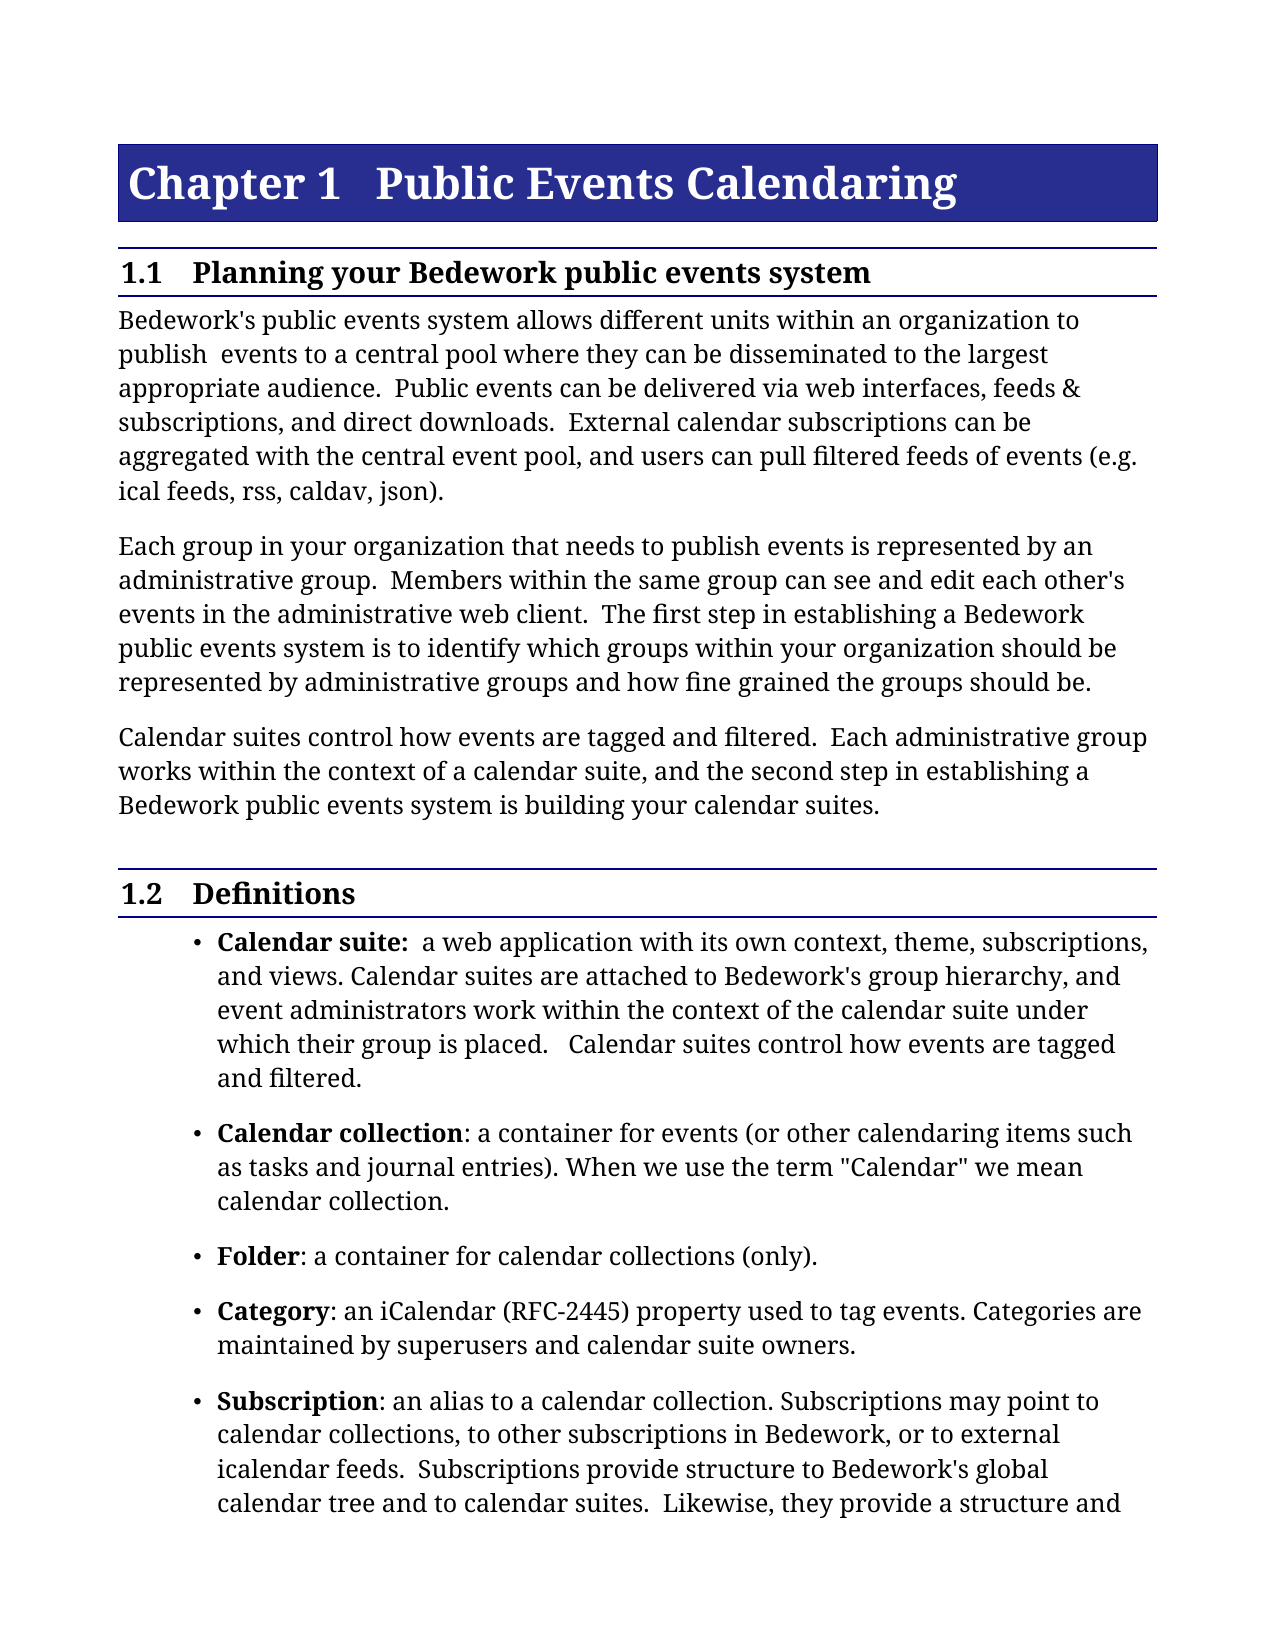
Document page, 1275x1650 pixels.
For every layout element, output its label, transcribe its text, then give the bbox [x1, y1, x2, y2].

text Bedework's public events system allows different units within an organization to publish events to a central pool where they can be disseminated to the largest appropriate audience. Public events can be delivered via web interfaces, feeds & subscriptions, and direct downloads. External calendar subscriptions can be aggregated with the central event pool, and users can pull filtered feeds of events (e.g. ical feeds, rss, caldav, json). [118, 303, 1157, 507]
list Category: an iCalendar (RFC-2445) property used to tag events. Categories are maintained by superusers and calendar suite owners. [193, 1294, 1157, 1362]
subtitle Definitions [118, 870, 1157, 916]
list Folder: a container for calendar collections (only). [193, 1239, 1157, 1273]
subtitle Public Events Calendaring [119, 145, 1157, 221]
text Each group in your organization that needs to publish events is represented by an administrative group. Members within the same group can see and edit each other's events in the administrative web client. The first step in establishing a Bedework public events system is to identify which groups within your organization should be represented by administrative groups and how fine grained the groups should be. [118, 528, 1157, 698]
text Calendar suites control how events are tagged and filtered. Each administrative group works within the context of a calendar suite, and the second step in establishing a Bedework public events system is building your calendar suites. [118, 719, 1157, 822]
list Calendar collection: a container for events (or other calendaring items such as tasks and journal entries). When we use the term "Calendar" we mean calendar collection. [193, 1116, 1157, 1218]
list Subscription: an alias to a calendar collection. Subscriptions may point to calendar collections, to other subscriptions in Bedework, or to external icalendar feeds. Subscriptions provide structure to Bedework's global calendar tree and to calendar suites. Likewise, they provide a structure and [193, 1383, 1157, 1519]
subtitle Planning your Bedework public events system [118, 249, 1157, 295]
list Calendar suite: a web application with its own context, theme, subscriptions, and views. Calendar suites are attached to Bedework's group hierarchy, and event administrators work within the context of the calendar suite under which their group is placed. Calendar suites control how events are tagged and filtered. [193, 924, 1157, 1094]
